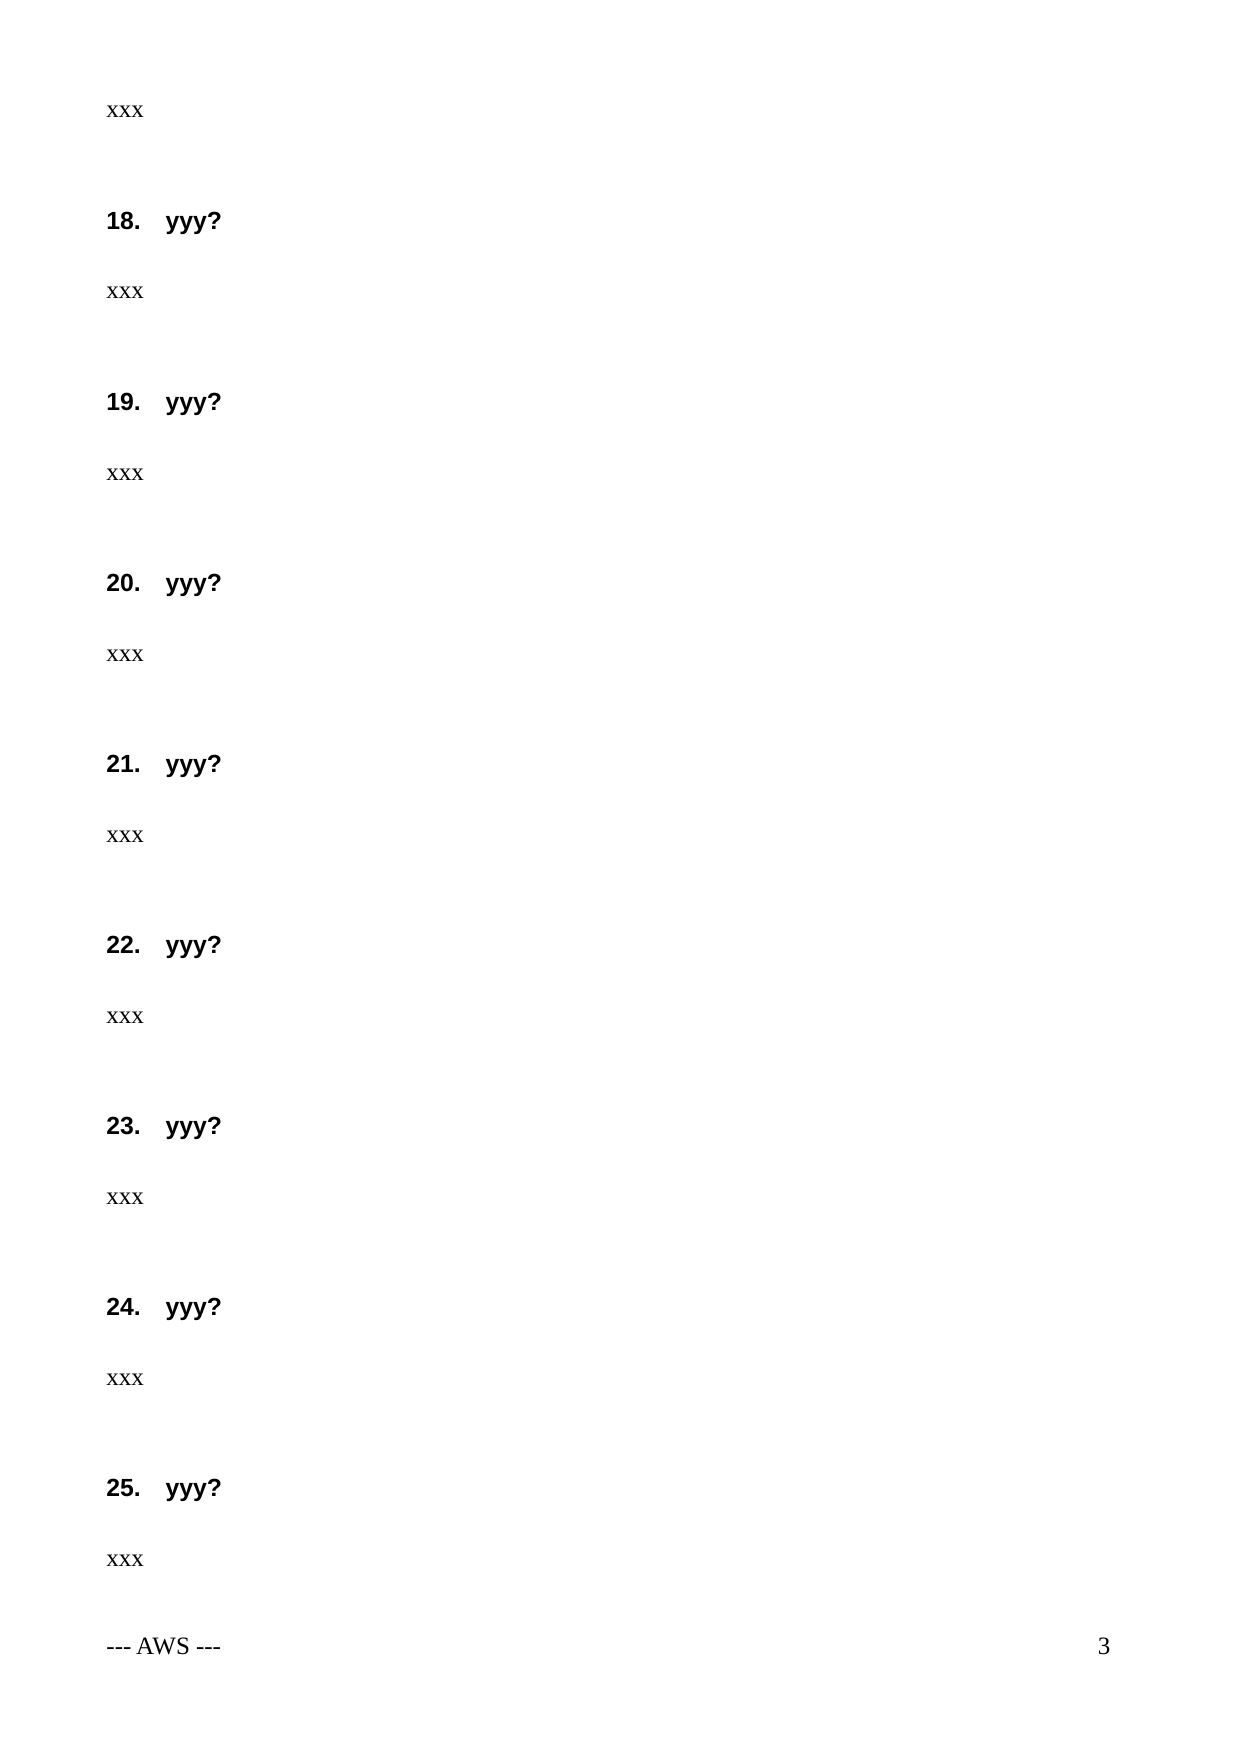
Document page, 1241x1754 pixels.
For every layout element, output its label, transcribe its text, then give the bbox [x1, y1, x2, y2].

subtitle yyy? [106, 568, 1134, 596]
text xxx [106, 94, 1134, 123]
subtitle yyy? [106, 1111, 1134, 1139]
text xxx [106, 1000, 1134, 1028]
text xxx [106, 457, 1134, 485]
subtitle yyy? [106, 1292, 1134, 1321]
subtitle yyy? [106, 749, 1134, 777]
subtitle yyy? [106, 387, 1134, 415]
subtitle yyy? [106, 1473, 1134, 1502]
text xxx [106, 1543, 1134, 1572]
text xxx [106, 638, 1134, 666]
subtitle yyy? [106, 206, 1134, 234]
text xxx [106, 276, 1134, 304]
text xxx [106, 1181, 1134, 1209]
text xxx [106, 819, 1134, 847]
text xxx [106, 1362, 1134, 1391]
subtitle yyy? [106, 930, 1134, 958]
